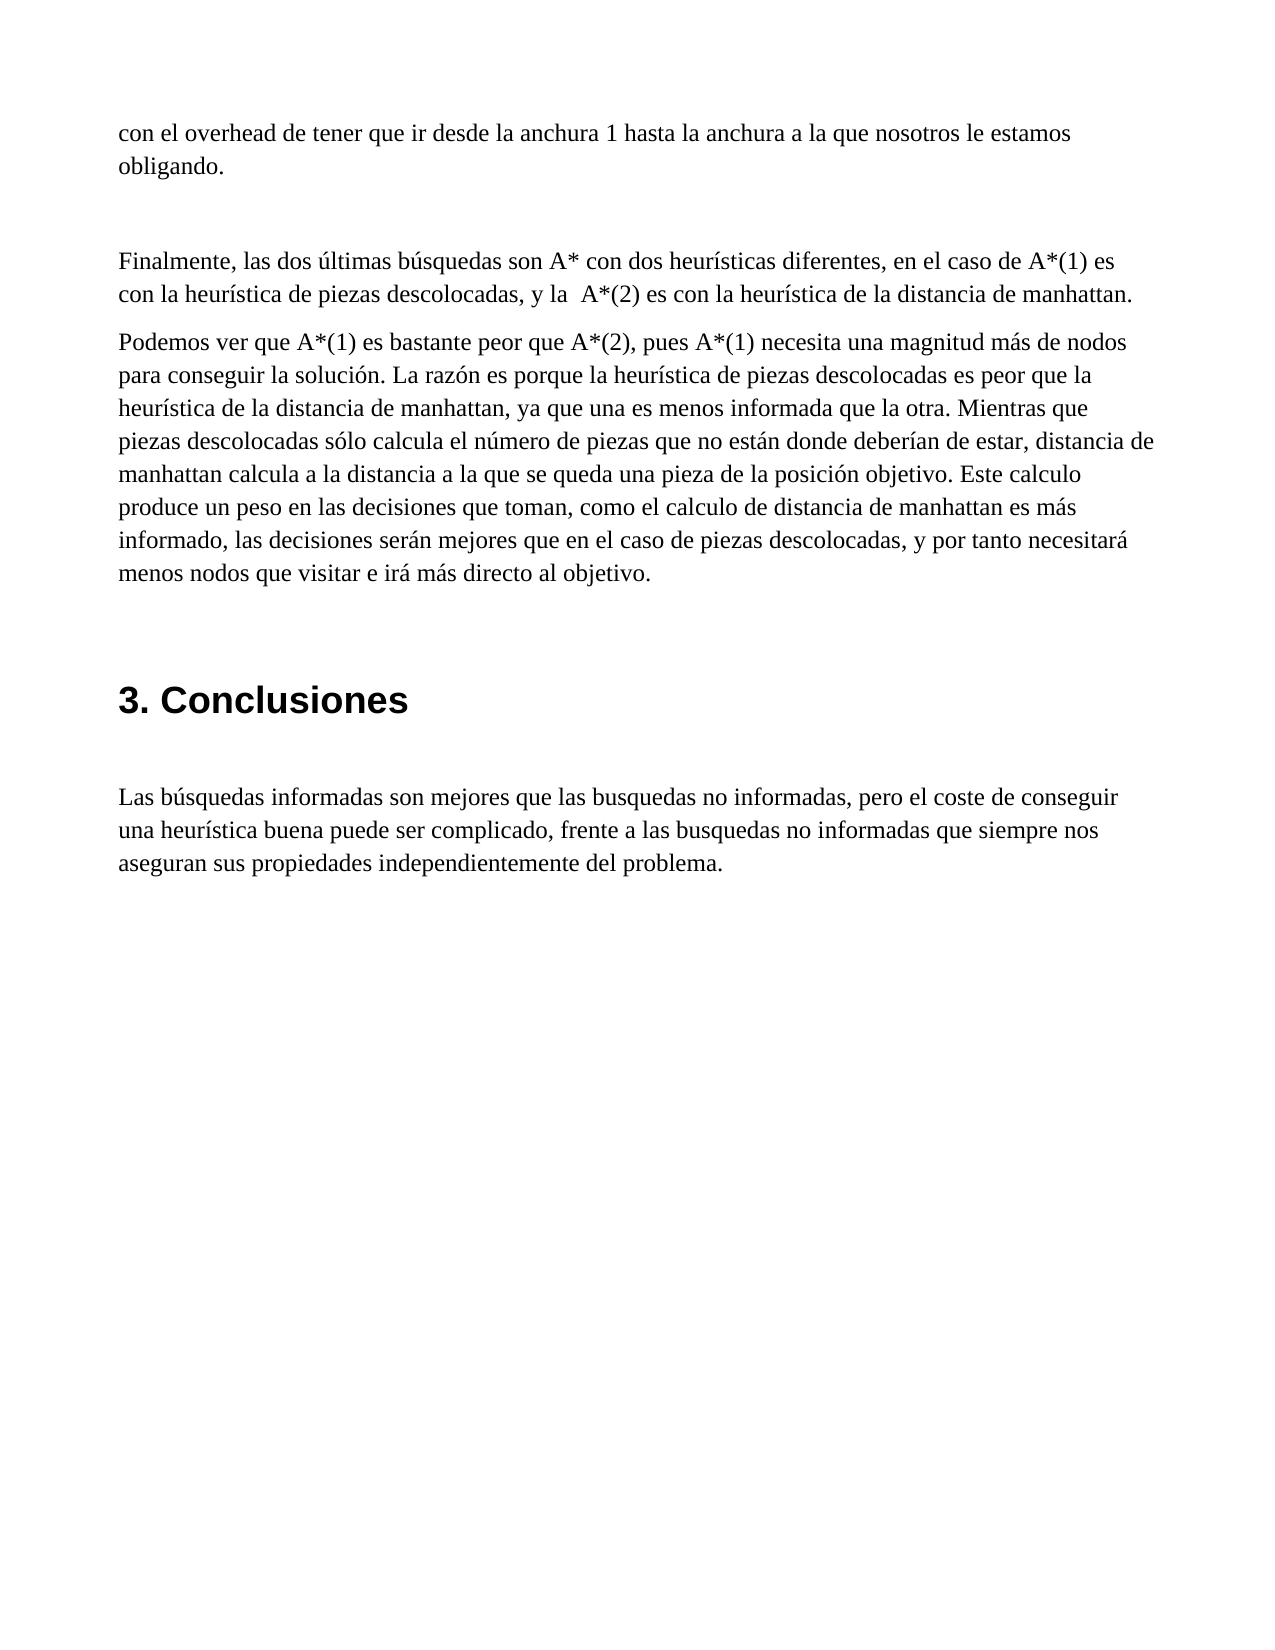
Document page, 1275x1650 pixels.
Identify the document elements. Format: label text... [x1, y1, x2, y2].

text con el overhead de tener que ir desde la anchura 1 hasta la anchura a la que nosotros le estamos obligando. [118, 118, 1157, 180]
text Finalmente, las dos últimas búsquedas son A* con dos heurísticas diferentes, en el caso de A*(1) es con la heurística de piezas descolocadas, y la A*(2) es con la heurística de la distancia de manhattan. [118, 246, 1157, 308]
text Las búsquedas informadas son mejores que las busquedas no informadas, pero el coste de conseguir una heurística buena puede ser complicado, frente a las busquedas no informadas que siempre nos aseguran sus propiedades independientemente del problema. [118, 782, 1157, 877]
subtitle 3. Conclusiones [118, 678, 1157, 722]
text Podemos ver que A*(1) es bastante peor que A*(2), pues A*(1) necesita una magnitud más de nodos para conseguir la solución. La razón es porque la heurística de piezas descolocadas es peor que la heurística de la distancia de manhattan, ya que una es menos informada que la otra. Mientras que piezas descolocadas sólo calcula el número de piezas que no están donde deberían de estar, distancia de manhattan calcula a la distancia a la que se queda una pieza de la posición objetivo. Este calculo produce un peso en las decisiones que toman, como el calculo de distancia de manhattan es más informado, las decisiones serán mejores que en el caso de piezas descolocadas, y por tanto necesitará menos nodos que visitar e irá más directo al objetivo. [118, 327, 1157, 587]
